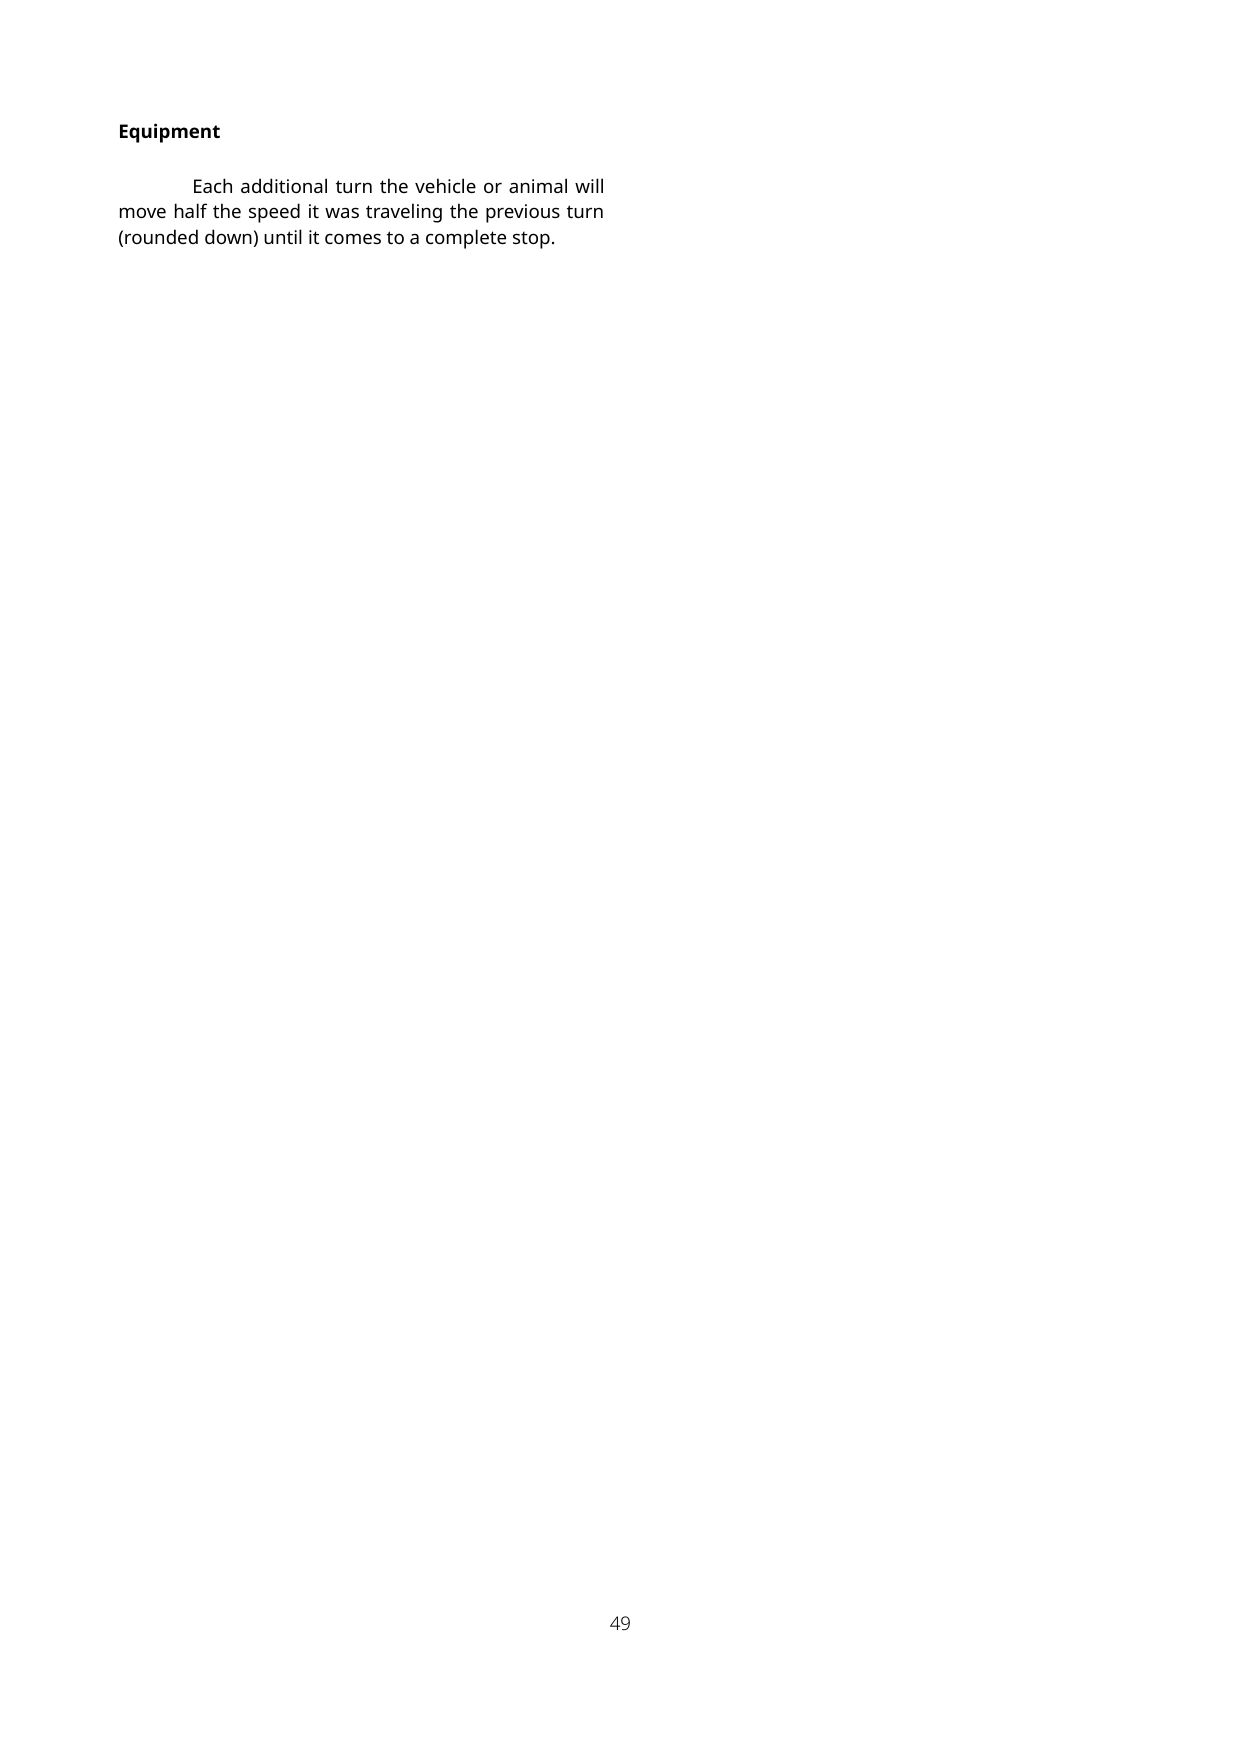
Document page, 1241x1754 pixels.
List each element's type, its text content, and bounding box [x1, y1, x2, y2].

text Each additional turn the vehicle or animal will move half the speed it was traveling the previous turn (rounded down) until it comes to a complete stop. [118, 173, 605, 250]
